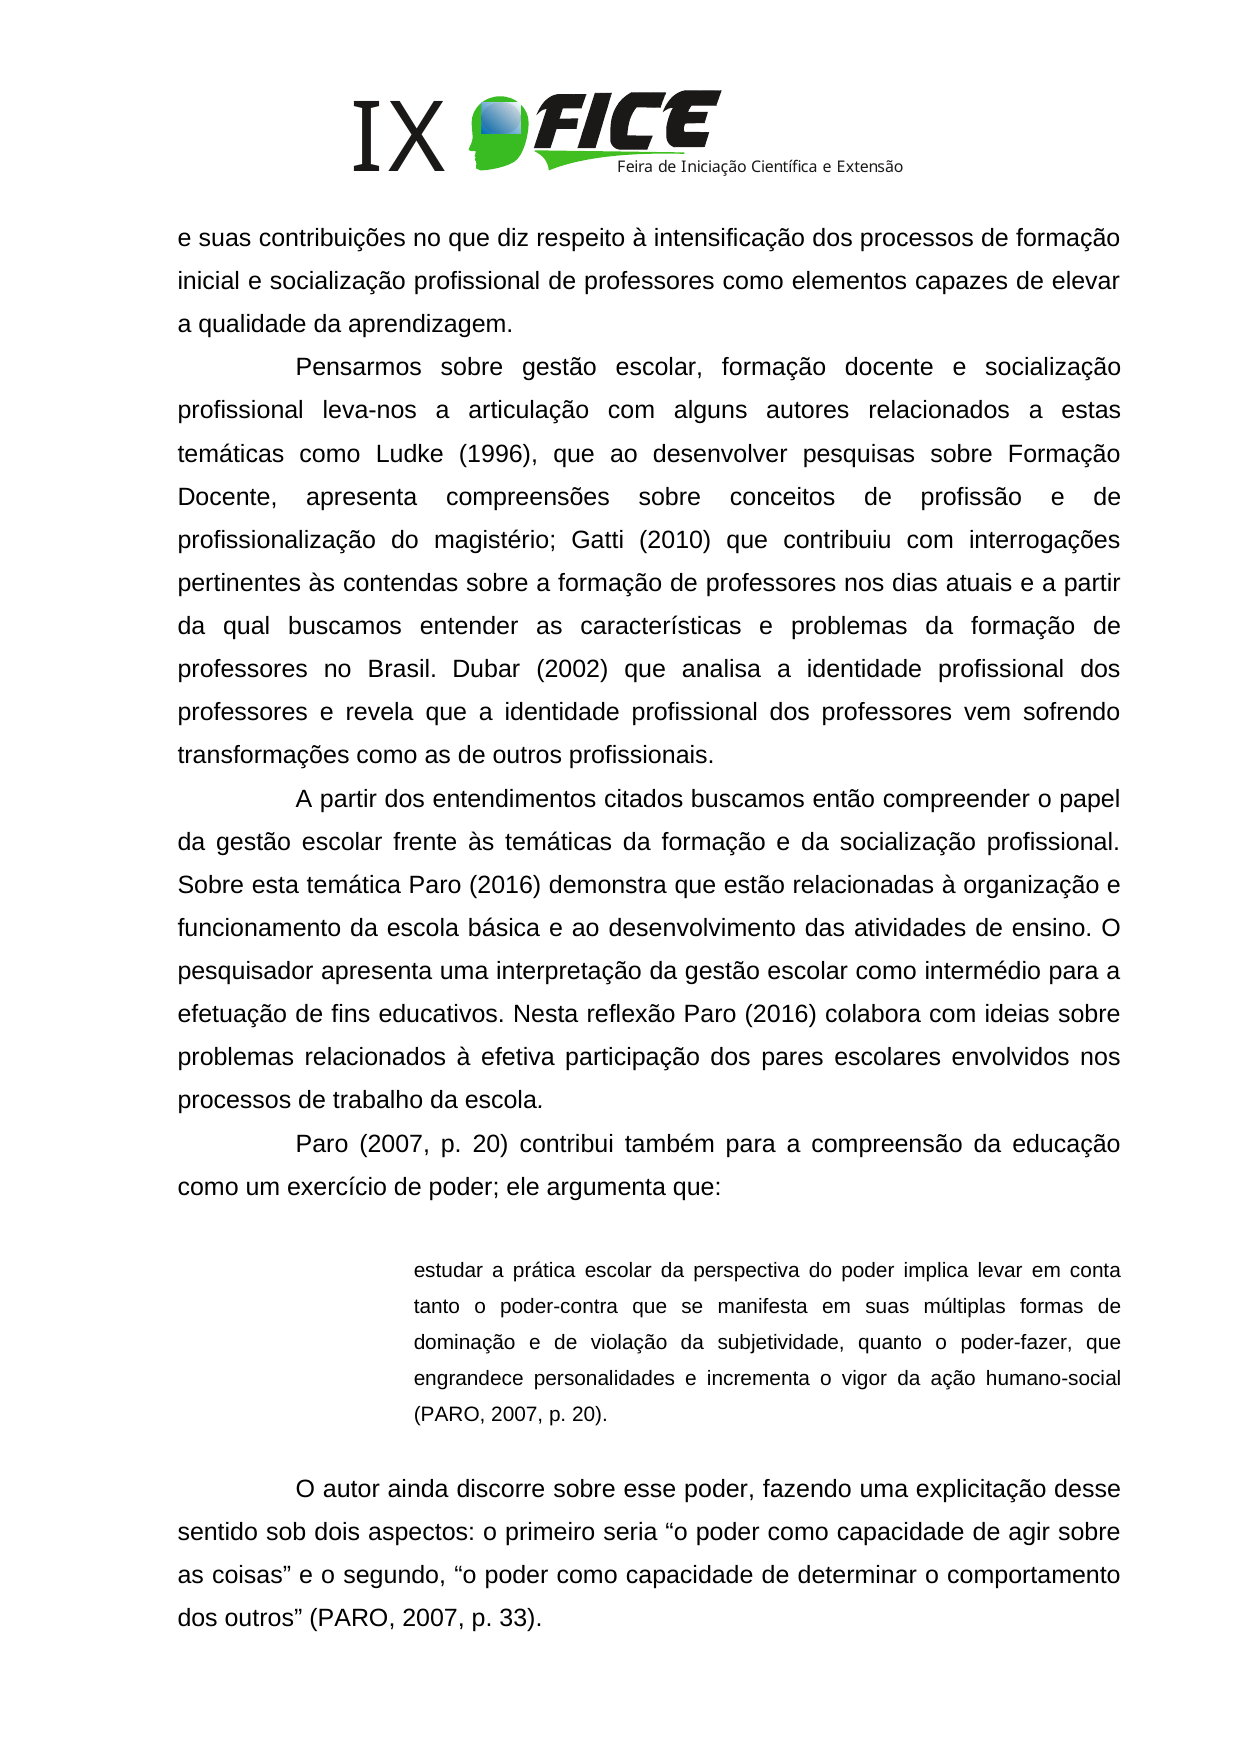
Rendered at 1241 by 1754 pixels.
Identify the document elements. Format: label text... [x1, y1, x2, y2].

list O autor ainda discorre sobre esse poder, fazendo uma explicitação desse sentido sob dois aspectos: o primeiro seria “o poder como capacidade de agir sobre as coisas” e o segundo, “o poder como capacidade de determinar o comportamento dos outros” (PARO, 2007, p. 33). [177, 1473, 1122, 1632]
list estudar a prática escolar da perspectiva do poder implica levar em conta tanto o poder-contra que se manifesta em suas múltiplas formas de dominação e de violação da subjetividade, quanto o poder-fazer, que engrandece personalidades e incrementa o vigor da ação humano-social (PARO, 2007, p. 20). [413, 1258, 1122, 1426]
list e suas contribuições no que diz respeito à intensificação dos processos de formação inicial e socialização profissional de professores como elementos capazes de elevar a qualidade da aprendizagem. [177, 223, 1122, 338]
list Paro (2007, p. 20) contribui também para a compreensão da educação como um exercício de poder; ele argumenta que: [177, 1128, 1122, 1200]
text Pensarmos sobre gestão escolar, formação docente e socialização profissional leva-nos a articulação com alguns autores relacionados a estas temáticas como Ludke (1996), que ao desenvolver pesquisas sobre Formação Docente, apresenta compreensões sobre conceitos de profissão e de profissionalização do magistério; Gatti (2010) que contribuiu com interrogações pertinentes às contendas sobre a formação de professores nos dias atuais e a partir da qual buscamos entender as características e problemas da formação de professores no Brasil. Dubar (2002) que analisa a identidade profissional dos professores e revela que a identidade profissional dos professores vem sofrendo transformações como as de outros profissionais. [177, 352, 1122, 769]
text A partir dos entendimentos citados buscamos então compreender o papel da gestão escolar frente às temáticas da formação e da socialização profissional. Sobre esta temática Paro (2016) demonstra que estão relacionadas à organização e funcionamento da escola básica e ao desenvolvimento das atividades de ensino. O pesquisador apresenta uma interpretação da gestão escolar como intermédio para a efetuação de fins educativos. Nesta reflexão Paro (2016) colabora com ideias sobre problemas relacionados à efetiva participação dos pares escolares envolvidos nos processos de trabalho da escola. [177, 783, 1122, 1114]
